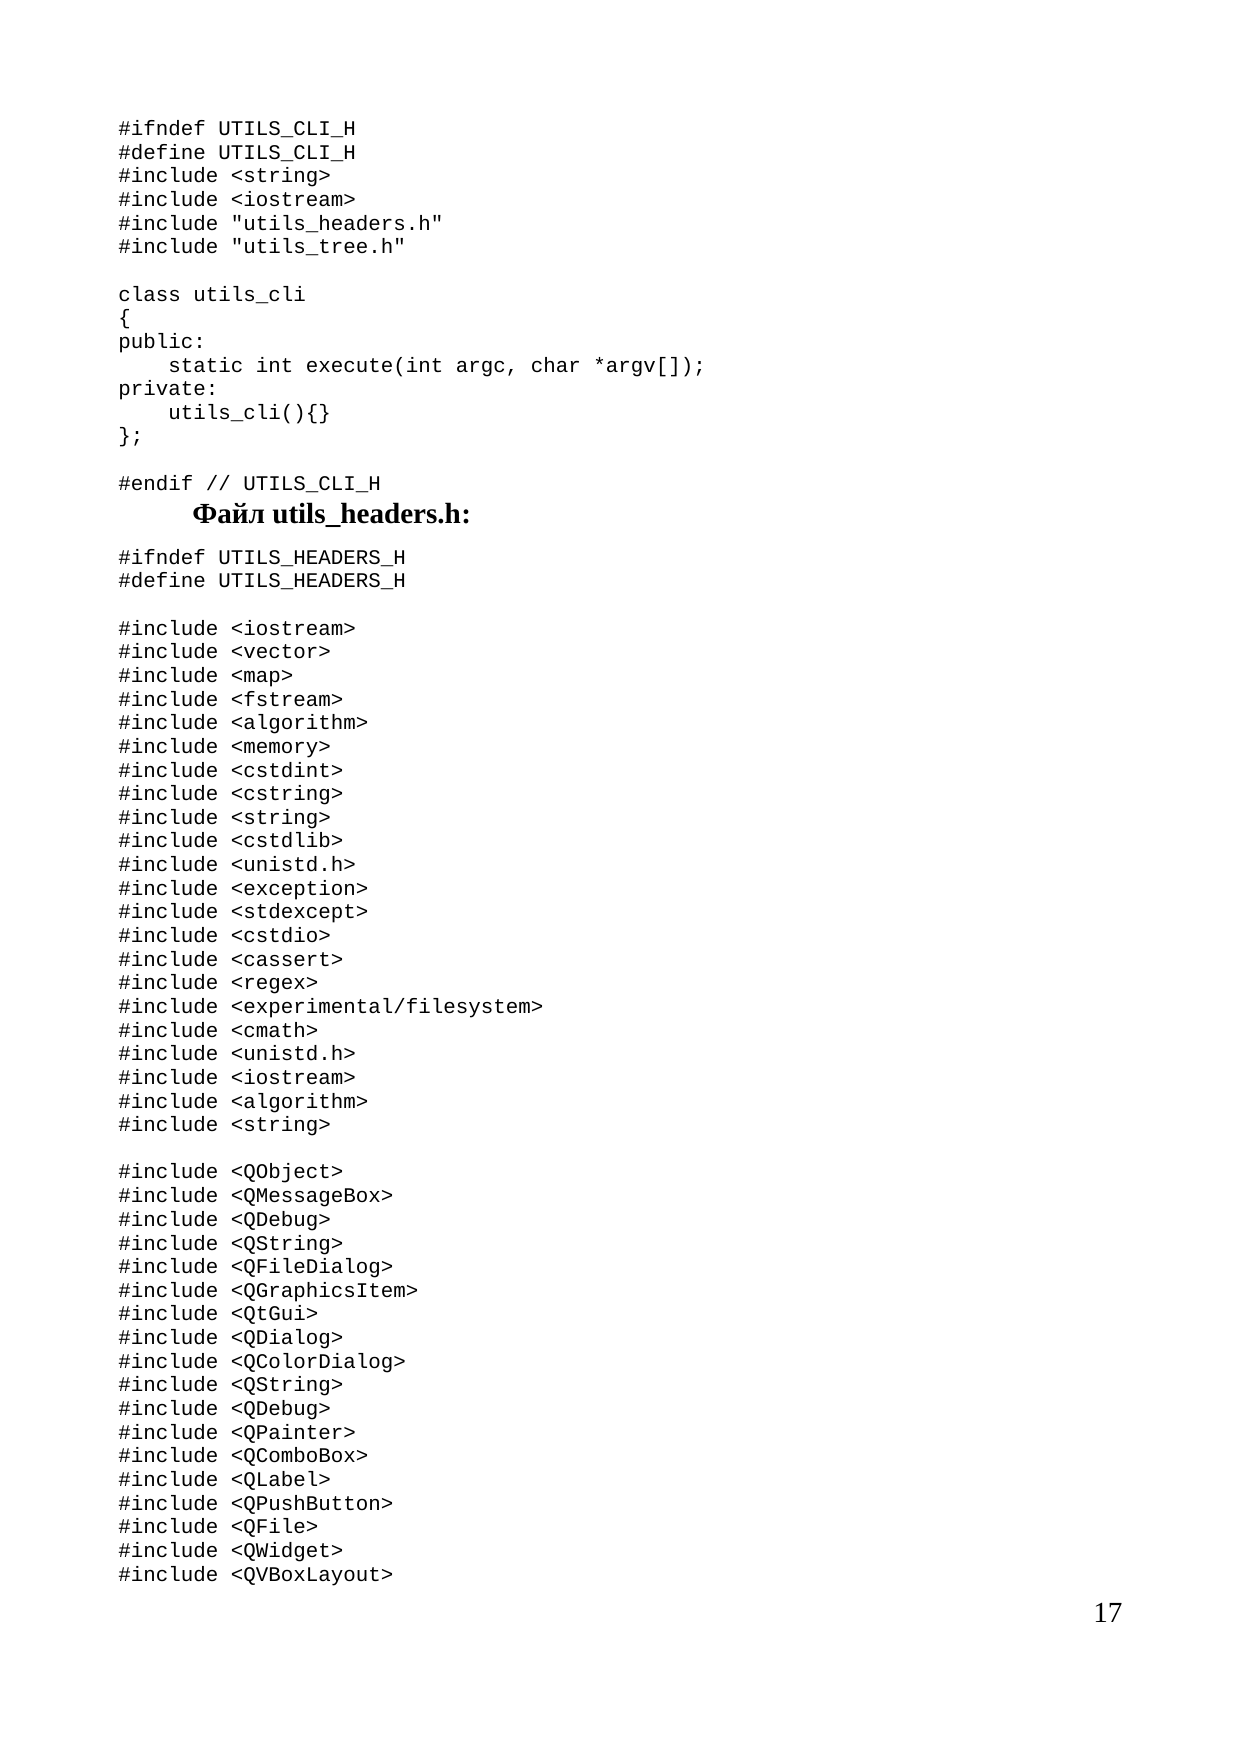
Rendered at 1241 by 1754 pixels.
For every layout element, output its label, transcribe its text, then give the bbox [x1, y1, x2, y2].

text #include <map> [118, 665, 1122, 689]
text #include <QMessageBox> [118, 1185, 1122, 1209]
text #ifndef UTILS_CLI_H [118, 118, 1122, 142]
text }; [118, 426, 1122, 449]
text #include <QFile> [118, 1516, 1122, 1540]
text #include <QColorDialog> [118, 1351, 1122, 1374]
text #include <QFileDialog> [118, 1256, 1122, 1280]
text #include <cstdint> [118, 759, 1122, 783]
text #include <string> [118, 807, 1122, 831]
text #define UTILS_HEADERS_H [118, 570, 1122, 594]
text #include <QDebug> [118, 1209, 1122, 1232]
text #include <algorithm> [118, 1091, 1122, 1114]
text #include <QLabel> [118, 1469, 1122, 1493]
text #include <cstring> [118, 783, 1122, 807]
text #include <memory> [118, 736, 1122, 759]
text #include <vector> [118, 641, 1122, 665]
text utils_cli(){} [118, 402, 1122, 426]
text #include <cassert> [118, 949, 1122, 972]
text #include <QPushButton> [118, 1493, 1122, 1516]
text #include <QGraphicsItem> [118, 1280, 1122, 1303]
text #include <QDebug> [118, 1398, 1122, 1422]
text #endif // UTILS_CLI_H [118, 473, 1122, 496]
text #include "utils_tree.h" [118, 236, 1122, 260]
text #include <QString> [118, 1232, 1122, 1256]
text #include <QPainter> [118, 1422, 1122, 1445]
text #include <experimental/filesystem> [118, 996, 1122, 1020]
text #include <QObject> [118, 1162, 1122, 1185]
text #include <string> [118, 165, 1122, 189]
text #include <regex> [118, 972, 1122, 996]
text #include <QtGui> [118, 1303, 1122, 1327]
text #include <cstdlib> [118, 831, 1122, 854]
text #include <stdexcept> [118, 901, 1122, 925]
text #include <cstdio> [118, 925, 1122, 949]
text #define UTILS_CLI_H [118, 142, 1122, 165]
text class utils_cli [118, 284, 1122, 307]
text #include <unistd.h> [118, 854, 1122, 878]
text #include <iostream> [118, 189, 1122, 213]
text #include <unistd.h> [118, 1043, 1122, 1067]
text private: [118, 378, 1122, 402]
text #include <QComboBox> [118, 1445, 1122, 1469]
text #include <QString> [118, 1374, 1122, 1398]
text #include "utils_headers.h" [118, 213, 1122, 236]
text #ifndef UTILS_HEADERS_H [118, 547, 1122, 570]
text #include <string> [118, 1114, 1122, 1138]
text #include <cmath> [118, 1020, 1122, 1043]
text #include <QDialog> [118, 1327, 1122, 1351]
text #include <iostream> [118, 1067, 1122, 1091]
text #include <fstream> [118, 689, 1122, 712]
text static int execute(int argc, char *argv[]); [118, 354, 1122, 378]
text #include <QVBoxLayout> [118, 1563, 1122, 1587]
text #include <algorithm> [118, 712, 1122, 736]
text public: [118, 331, 1122, 354]
text #include <iostream> [118, 618, 1122, 641]
text #include <exception> [118, 878, 1122, 901]
text #include <QWidget> [118, 1540, 1122, 1563]
text { [118, 307, 1122, 331]
text Файл utils_headers.h: [118, 496, 1122, 530]
